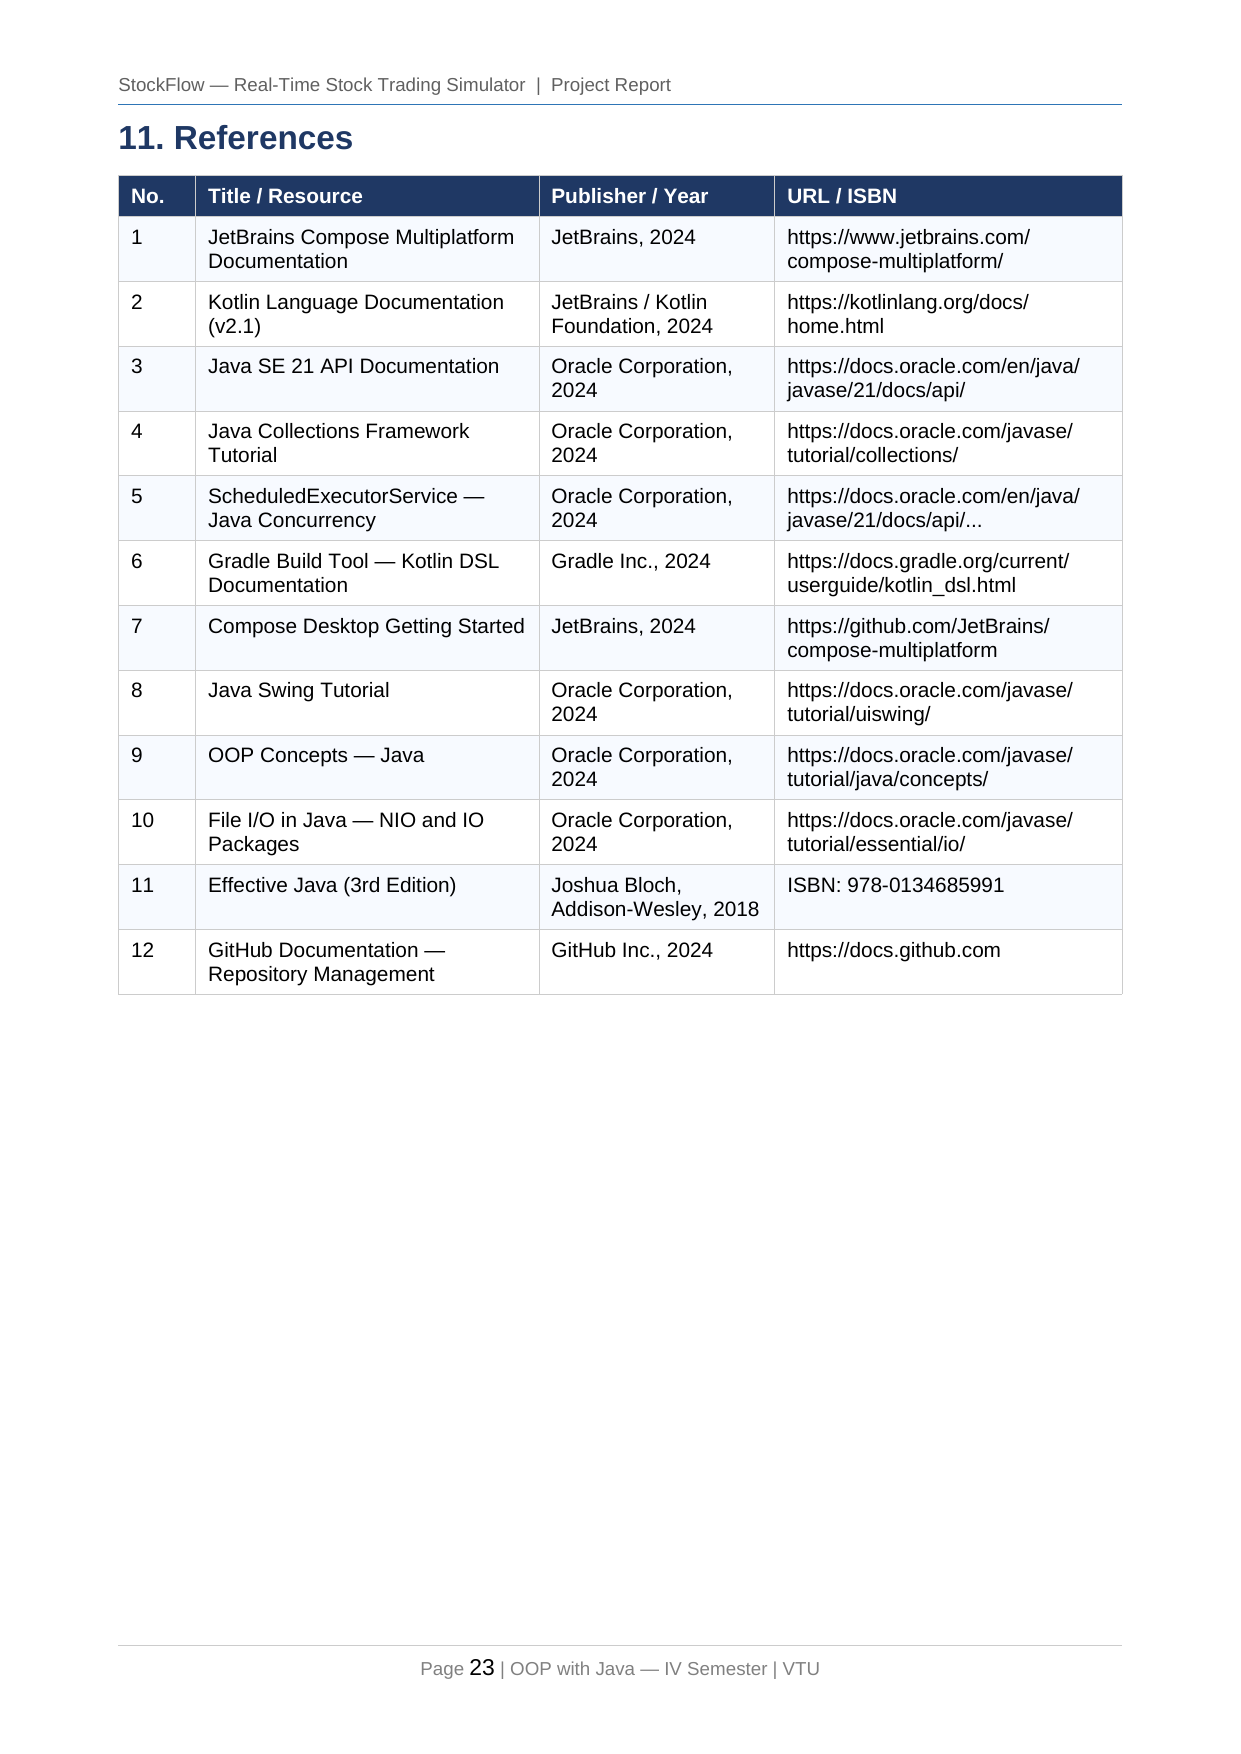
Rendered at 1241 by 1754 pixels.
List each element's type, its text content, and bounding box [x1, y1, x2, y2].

table_cell Java SE 21 API Documentation [196, 347, 539, 411]
table_cell 1 [119, 217, 195, 281]
table_cell 9 [119, 736, 195, 799]
table_cell Oracle Corporation, 2024 [540, 736, 774, 799]
table_cell JetBrains, 2024 [540, 606, 774, 670]
table_cell OOP Concepts — Java [196, 736, 539, 799]
table_cell Oracle Corporation, 2024 [540, 347, 774, 411]
table_cell JetBrains / Kotlin Foundation, 2024 [540, 282, 774, 346]
table_header URL / ISBN [775, 176, 1122, 216]
table_cell https://docs.oracle.com/javase/tutorial/collections/ [775, 412, 1122, 475]
table_cell 12 [119, 930, 195, 994]
table_cell https://github.com/JetBrains/compose-multiplatform [775, 606, 1122, 670]
table_cell https://docs.oracle.com/en/java/javase/21/docs/api/... [775, 476, 1122, 540]
table_cell Gradle Inc., 2024 [540, 541, 774, 605]
table_cell JetBrains Compose Multiplatform Documentation [196, 217, 539, 281]
table_cell https://docs.oracle.com/en/java/javase/21/docs/api/ [775, 347, 1122, 411]
table_cell Kotlin Language Documentation (v2.1) [196, 282, 539, 346]
table_cell 10 [119, 800, 195, 864]
table_cell Joshua Bloch, Addison-Wesley, 2018 [540, 865, 774, 929]
table_cell ScheduledExecutorService — Java Concurrency [196, 476, 539, 540]
table_cell 3 [119, 347, 195, 411]
table_cell https://docs.github.com [775, 930, 1122, 994]
table_cell GitHub Documentation — Repository Management [196, 930, 539, 994]
table_cell Oracle Corporation, 2024 [540, 800, 774, 864]
table_cell ISBN: 978-0134685991 [775, 865, 1122, 929]
table_cell JetBrains, 2024 [540, 217, 774, 281]
table_header No. [119, 176, 195, 216]
table_cell GitHub Inc., 2024 [540, 930, 774, 994]
table_cell https://docs.oracle.com/javase/tutorial/essential/io/ [775, 800, 1122, 864]
table_cell https://docs.oracle.com/javase/tutorial/uiswing/ [775, 671, 1122, 734]
table_cell File I/O in Java — NIO and IO Packages [196, 800, 539, 864]
table_cell 2 [119, 282, 195, 346]
table_cell Compose Desktop Getting Started [196, 606, 539, 670]
table_header Publisher / Year [540, 176, 774, 216]
table_cell Oracle Corporation, 2024 [540, 671, 774, 734]
table_cell 11 [119, 865, 195, 929]
table_cell Java Collections Framework Tutorial [196, 412, 539, 475]
table_cell 4 [119, 412, 195, 475]
table_cell 8 [119, 671, 195, 734]
table_cell Gradle Build Tool — Kotlin DSL Documentation [196, 541, 539, 605]
table_cell 6 [119, 541, 195, 605]
table_cell Effective Java (3rd Edition) [196, 865, 539, 929]
table_cell 5 [119, 476, 195, 540]
table_cell Java Swing Tutorial [196, 671, 539, 734]
table_header Title / Resource [196, 176, 539, 216]
table_cell https://kotlinlang.org/docs/home.html [775, 282, 1122, 346]
table_cell Oracle Corporation, 2024 [540, 412, 774, 475]
subtitle 11. References [118, 118, 1122, 157]
table_cell Oracle Corporation, 2024 [540, 476, 774, 540]
table_cell https://docs.gradle.org/current/userguide/kotlin_dsl.html [775, 541, 1122, 605]
table_cell 7 [119, 606, 195, 670]
table_cell https://www.jetbrains.com/compose-multiplatform/ [775, 217, 1122, 281]
table_cell https://docs.oracle.com/javase/tutorial/java/concepts/ [775, 736, 1122, 799]
